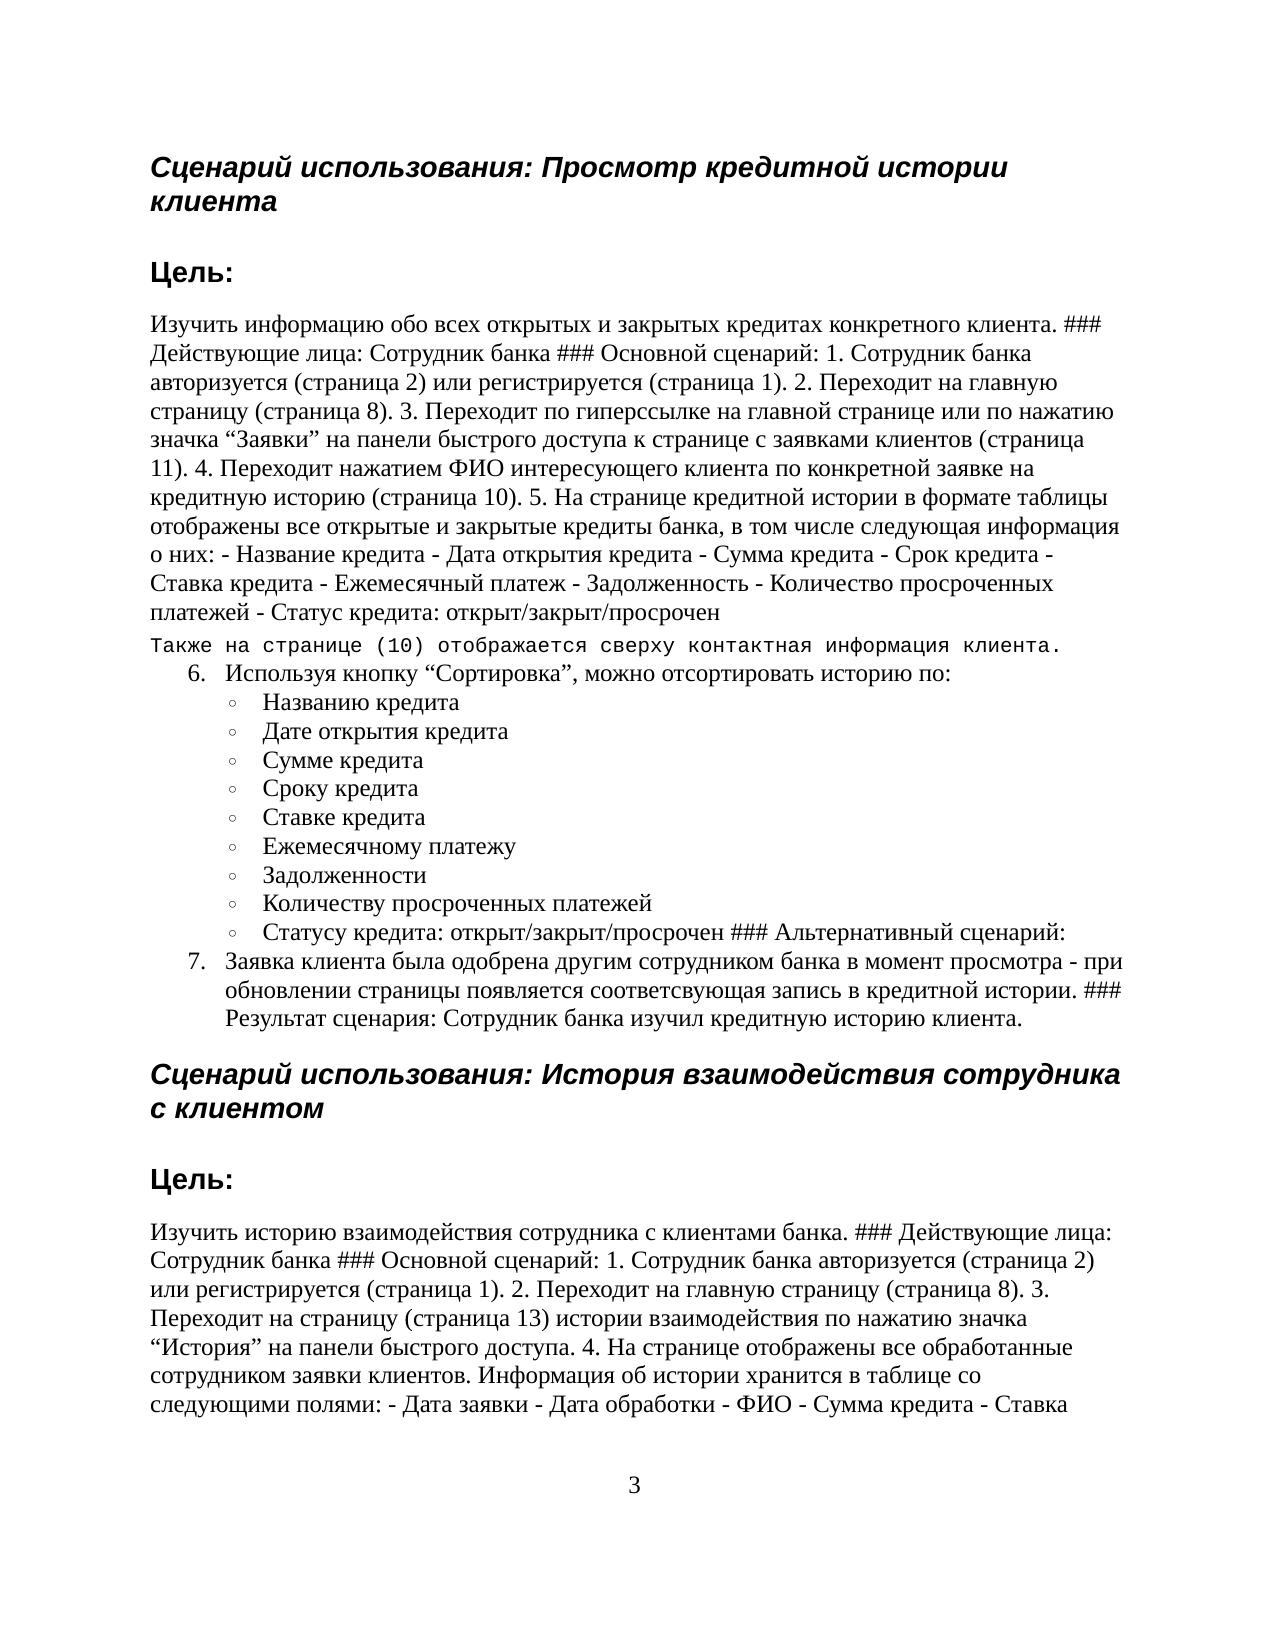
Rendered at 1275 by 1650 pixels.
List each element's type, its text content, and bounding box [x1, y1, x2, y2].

subtitle Сценарий использования: История взаимодействия сотрудника с клиентом [150, 1057, 1125, 1124]
text Изучить информацию обо всех открытых и закрытых кредитах конкретного клиента. ### Действующие лица: Сотрудник банка ### Основной сценарий: 1. Сотрудник банка авторизуется (страница 2) или регистрируется (страница 1). 2. Переходит на главную страницу (страница 8). 3. Переходит по гиперссылке на главной странице или по нажатию значка “Заявки” на панели быстрого доступа к странице с заявками клиентов (страница 11). 4. Переходит нажатием ФИО интересующего клиента по конкретной заявке на кредитную историю (страница 10). 5. На странице кредитной истории в формате таблицы отображены все открытые и закрытые кредиты банка, в том числе следующая информация о них: - Название кредита - Дата открытия кредита - Сумма кредита - Срок кредита - Ставка кредита - Ежемесячный платеж - Задолженность - Количество просроченных платежей - Статус кредита: открыт/закрыт/просрочен [150, 309, 1125, 626]
text Также на странице (10) отображается сверху контактная информация клиента. [150, 635, 1125, 658]
list Статусу кредита: открыт/закрыт/просрочен ### Альтернативный сценарий: [225, 917, 1125, 946]
list Количеству просроченных платежей [225, 888, 1125, 917]
list Заявка клиента была одобрена другим сотрудником банка в момент просмотра - при обновлении страницы появляется соответсвующая запись в кредитной истории. ### Результат сценария: Сотрудник банка изучил кредитную историю клиента. [187, 946, 1125, 1032]
list Используя кнопку “Сортировка”, можно отсортировать историю по: [187, 658, 1125, 687]
list Дате открытия кредита [225, 716, 1125, 745]
list Сумме кредита [225, 745, 1125, 773]
text Изучить историю взаимодействия сотрудника с клиентами банка. ### Действующие лица: Сотрудник банка ### Основной сценарий: 1. Сотрудник банка авторизуется (страница 2) или регистрируется (страница 1). 2. Переходит на главную страницу (страница 8). 3. Переходит на страницу (страница 13) истории взаимодействия по нажатию значка “История” на панели быстрого доступа. 4. На странице отображены все обработанные сотрудником заявки клиентов. Информация об истории хранится в таблице со следующими полями: - Дата заявки - Дата обработки - ФИО - Сумма кредита - Ставка [150, 1217, 1125, 1418]
list Ежемесячному платежу [225, 831, 1125, 860]
list Названию кредита [225, 687, 1125, 716]
subtitle Цель: [150, 1162, 1125, 1195]
list Сроку кредита [225, 773, 1125, 802]
subtitle Сценарий использования: Просмотр кредитной истории клиента [150, 150, 1125, 217]
list Задолженности [225, 860, 1125, 888]
list Ставке кредита [225, 802, 1125, 831]
subtitle Цель: [150, 254, 1125, 288]
